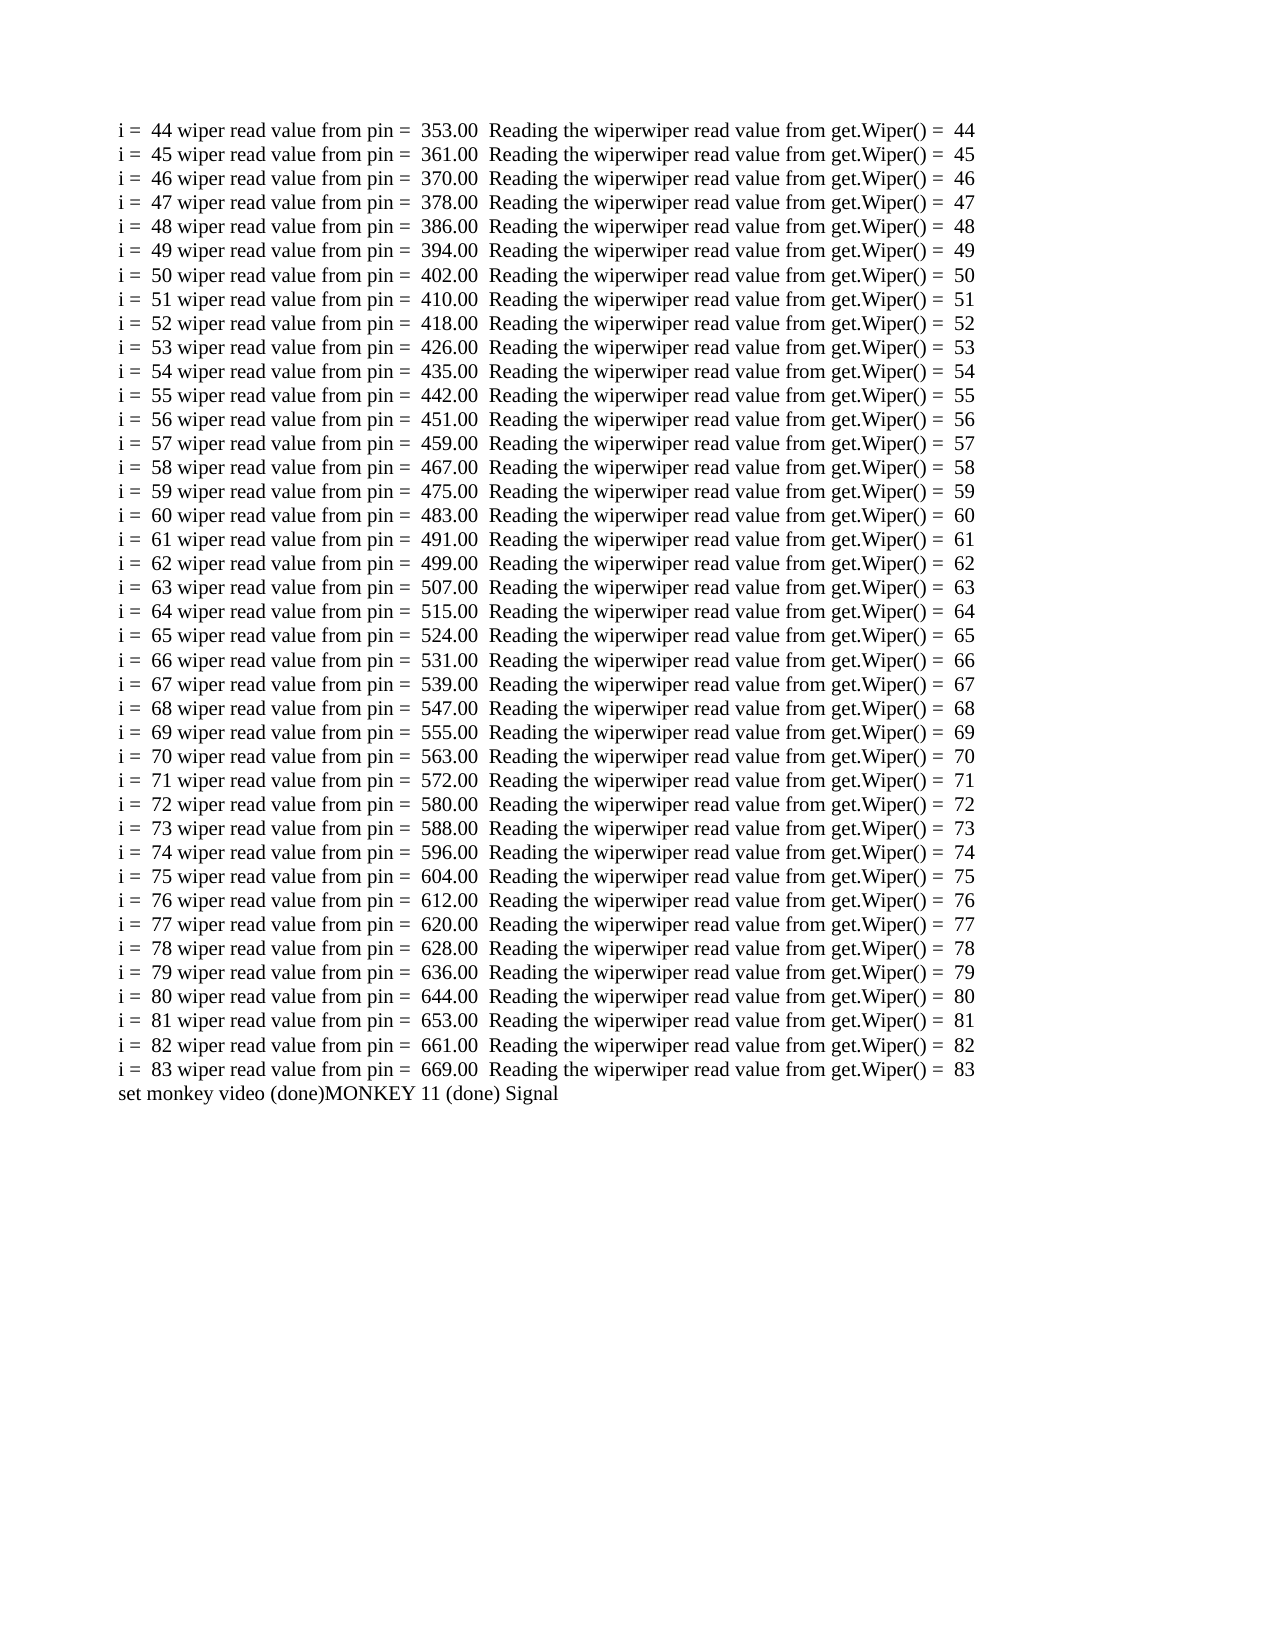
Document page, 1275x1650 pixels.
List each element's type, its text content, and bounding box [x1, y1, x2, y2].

text i = 69 wiper read value from pin = 555.00 Reading the wiperwiper read value from get.Wiper() = 69 [118, 720, 1157, 744]
text i = 47 wiper read value from pin = 378.00 Reading the wiperwiper read value from get.Wiper() = 47 [118, 190, 1157, 214]
text i = 61 wiper read value from pin = 491.00 Reading the wiperwiper read value from get.Wiper() = 61 [118, 527, 1157, 551]
text i = 76 wiper read value from pin = 612.00 Reading the wiperwiper read value from get.Wiper() = 76 [118, 888, 1157, 912]
text i = 79 wiper read value from pin = 636.00 Reading the wiperwiper read value from get.Wiper() = 79 [118, 960, 1157, 984]
text i = 70 wiper read value from pin = 563.00 Reading the wiperwiper read value from get.Wiper() = 70 [118, 744, 1157, 768]
text i = 48 wiper read value from pin = 386.00 Reading the wiperwiper read value from get.Wiper() = 48 [118, 214, 1157, 238]
text i = 74 wiper read value from pin = 596.00 Reading the wiperwiper read value from get.Wiper() = 74 [118, 840, 1157, 864]
text i = 63 wiper read value from pin = 507.00 Reading the wiperwiper read value from get.Wiper() = 63 [118, 575, 1157, 599]
text i = 59 wiper read value from pin = 475.00 Reading the wiperwiper read value from get.Wiper() = 59 [118, 479, 1157, 503]
text i = 81 wiper read value from pin = 653.00 Reading the wiperwiper read value from get.Wiper() = 81 [118, 1008, 1157, 1032]
text i = 66 wiper read value from pin = 531.00 Reading the wiperwiper read value from get.Wiper() = 66 [118, 647, 1157, 672]
text i = 58 wiper read value from pin = 467.00 Reading the wiperwiper read value from get.Wiper() = 58 [118, 455, 1157, 479]
text i = 77 wiper read value from pin = 620.00 Reading the wiperwiper read value from get.Wiper() = 77 [118, 912, 1157, 936]
text i = 83 wiper read value from pin = 669.00 Reading the wiperwiper read value from get.Wiper() = 83 [118, 1057, 1157, 1081]
text i = 60 wiper read value from pin = 483.00 Reading the wiperwiper read value from get.Wiper() = 60 [118, 503, 1157, 527]
text i = 73 wiper read value from pin = 588.00 Reading the wiperwiper read value from get.Wiper() = 73 [118, 816, 1157, 840]
text i = 55 wiper read value from pin = 442.00 Reading the wiperwiper read value from get.Wiper() = 55 [118, 383, 1157, 407]
text i = 67 wiper read value from pin = 539.00 Reading the wiperwiper read value from get.Wiper() = 67 [118, 672, 1157, 696]
text i = 53 wiper read value from pin = 426.00 Reading the wiperwiper read value from get.Wiper() = 53 [118, 335, 1157, 359]
text i = 75 wiper read value from pin = 604.00 Reading the wiperwiper read value from get.Wiper() = 75 [118, 864, 1157, 888]
text i = 72 wiper read value from pin = 580.00 Reading the wiperwiper read value from get.Wiper() = 72 [118, 792, 1157, 816]
text i = 64 wiper read value from pin = 515.00 Reading the wiperwiper read value from get.Wiper() = 64 [118, 599, 1157, 623]
text i = 71 wiper read value from pin = 572.00 Reading the wiperwiper read value from get.Wiper() = 71 [118, 768, 1157, 792]
text i = 68 wiper read value from pin = 547.00 Reading the wiperwiper read value from get.Wiper() = 68 [118, 696, 1157, 720]
text i = 80 wiper read value from pin = 644.00 Reading the wiperwiper read value from get.Wiper() = 80 [118, 984, 1157, 1008]
text i = 45 wiper read value from pin = 361.00 Reading the wiperwiper read value from get.Wiper() = 45 [118, 142, 1157, 166]
text i = 52 wiper read value from pin = 418.00 Reading the wiperwiper read value from get.Wiper() = 52 [118, 311, 1157, 335]
text i = 44 wiper read value from pin = 353.00 Reading the wiperwiper read value from get.Wiper() = 44 [118, 118, 1157, 142]
text i = 78 wiper read value from pin = 628.00 Reading the wiperwiper read value from get.Wiper() = 78 [118, 936, 1157, 960]
text i = 50 wiper read value from pin = 402.00 Reading the wiperwiper read value from get.Wiper() = 50 [118, 262, 1157, 287]
text i = 49 wiper read value from pin = 394.00 Reading the wiperwiper read value from get.Wiper() = 49 [118, 238, 1157, 262]
text i = 56 wiper read value from pin = 451.00 Reading the wiperwiper read value from get.Wiper() = 56 [118, 407, 1157, 431]
text i = 51 wiper read value from pin = 410.00 Reading the wiperwiper read value from get.Wiper() = 51 [118, 287, 1157, 311]
text i = 57 wiper read value from pin = 459.00 Reading the wiperwiper read value from get.Wiper() = 57 [118, 431, 1157, 455]
text i = 62 wiper read value from pin = 499.00 Reading the wiperwiper read value from get.Wiper() = 62 [118, 551, 1157, 575]
text i = 65 wiper read value from pin = 524.00 Reading the wiperwiper read value from get.Wiper() = 65 [118, 623, 1157, 647]
text i = 82 wiper read value from pin = 661.00 Reading the wiperwiper read value from get.Wiper() = 82 [118, 1032, 1157, 1057]
text set monkey video (done)MONKEY 11 (done) Signal [118, 1081, 1157, 1105]
text i = 46 wiper read value from pin = 370.00 Reading the wiperwiper read value from get.Wiper() = 46 [118, 166, 1157, 190]
text i = 54 wiper read value from pin = 435.00 Reading the wiperwiper read value from get.Wiper() = 54 [118, 359, 1157, 383]
